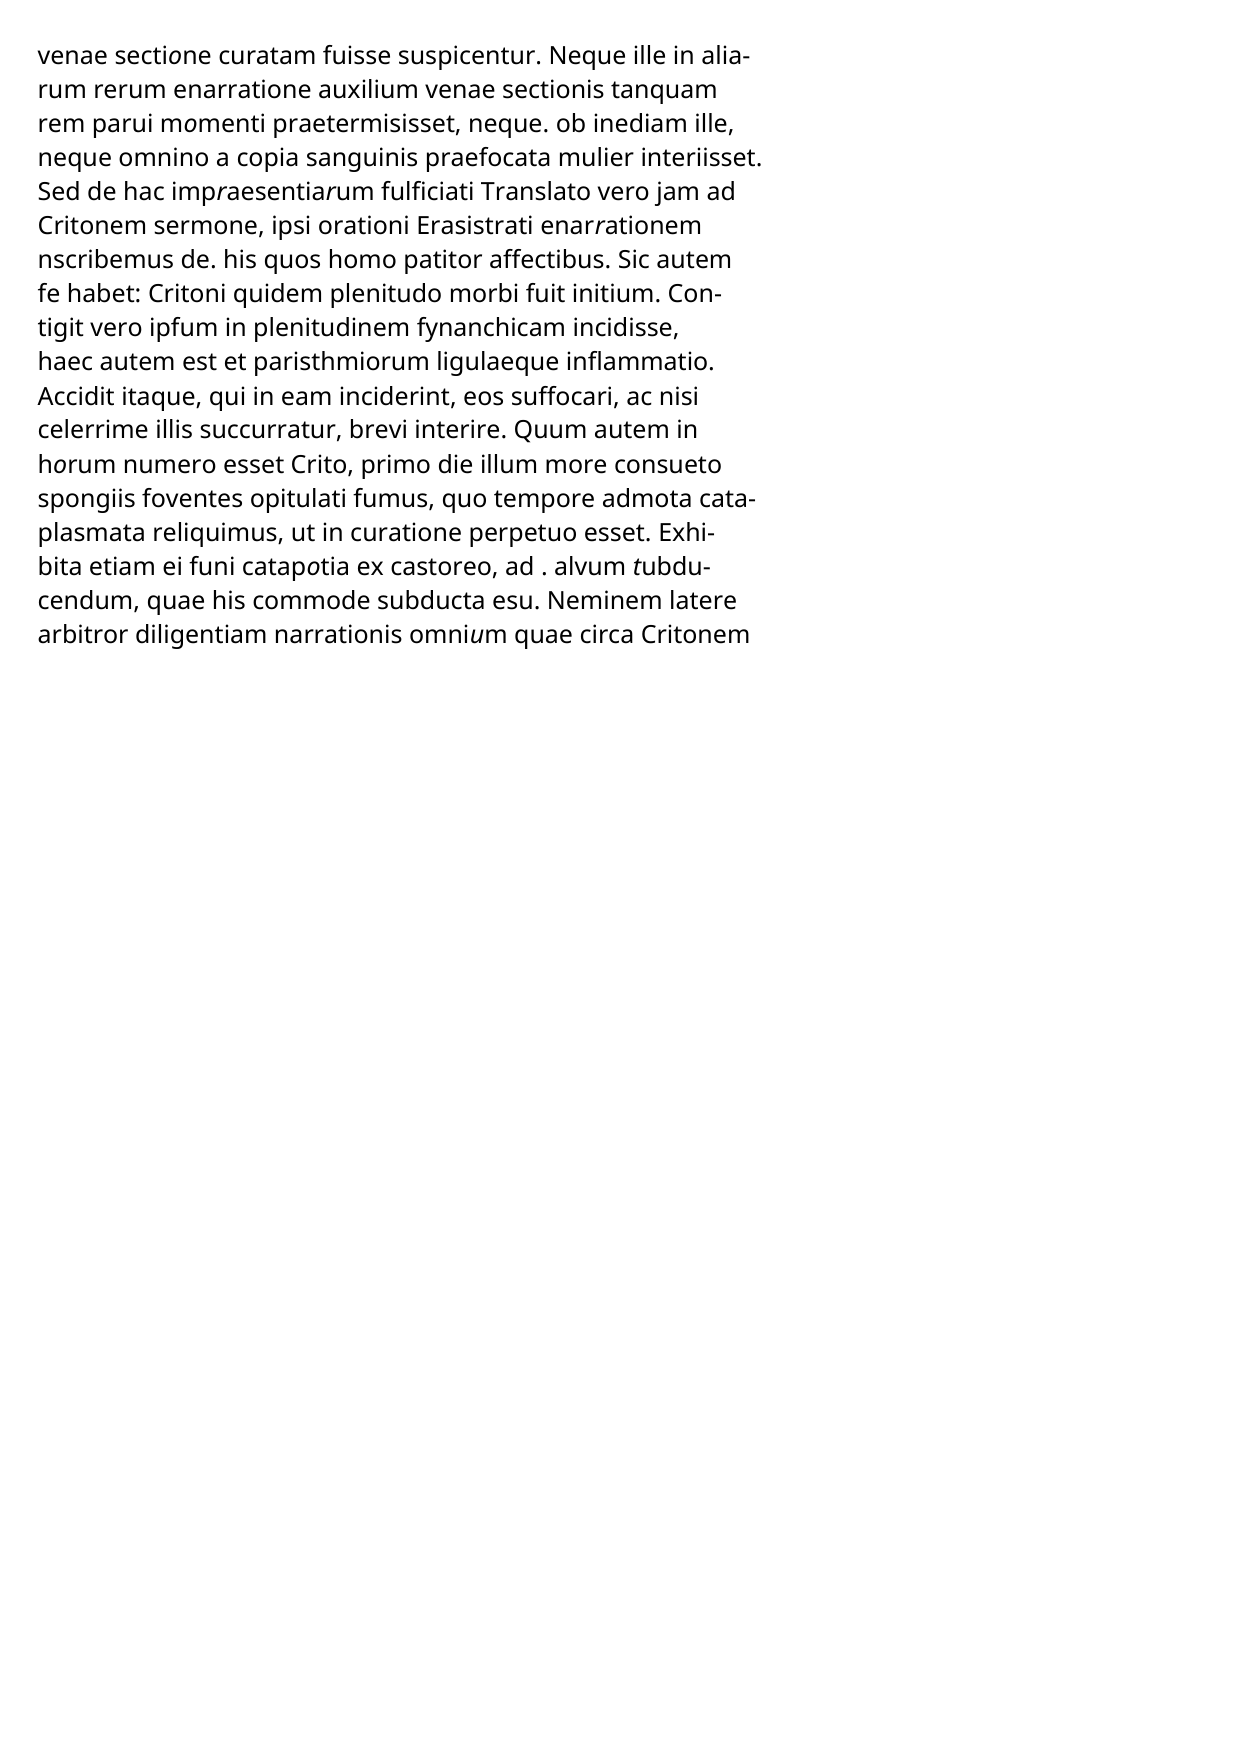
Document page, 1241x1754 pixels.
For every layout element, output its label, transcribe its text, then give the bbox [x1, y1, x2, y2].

text venae sectione curatam fuisse suspicentur. Neque ille in alia- rum rerum enarratione auxilium venae sectionis tanquam rem parui momenti praetermisisset, neque. ob inediam ille, neque omnino a copia sanguinis praefocata mulier interiisset. Sed de hac impraesentiarum fulficiati Translato vero jam ad Critonem sermone, ipsi orationi Erasistrati enarrationem nscribemus de. his quos homo patitor affectibus. Sic autem fe habet: Critoni quidem plenitudo morbi fuit initium. Con- tigit vero ipfum in plenitudinem fynanchicam incidisse, haec autem est et paristhmiorum ligulaeque inflammatio. Accidit itaque, qui in eam inciderint, eos suffocari, ac nisi celerrime illis succurratur, brevi interire. Quum autem in horum numero esset Crito, primo die illum more consueto spongiis foventes opitulati fumus, quo tempore admota cata- plasmata reliquimus, ut in curatione perpetuo esset. Exhi- bita etiam ei funi catapotia ex castoreo, ad . alvum tubdu- cendum, quae his commode subducta esu. Neminem latere arbitror diligentiam narrationis omnium quae circa Critonem [37, 37, 1203, 651]
